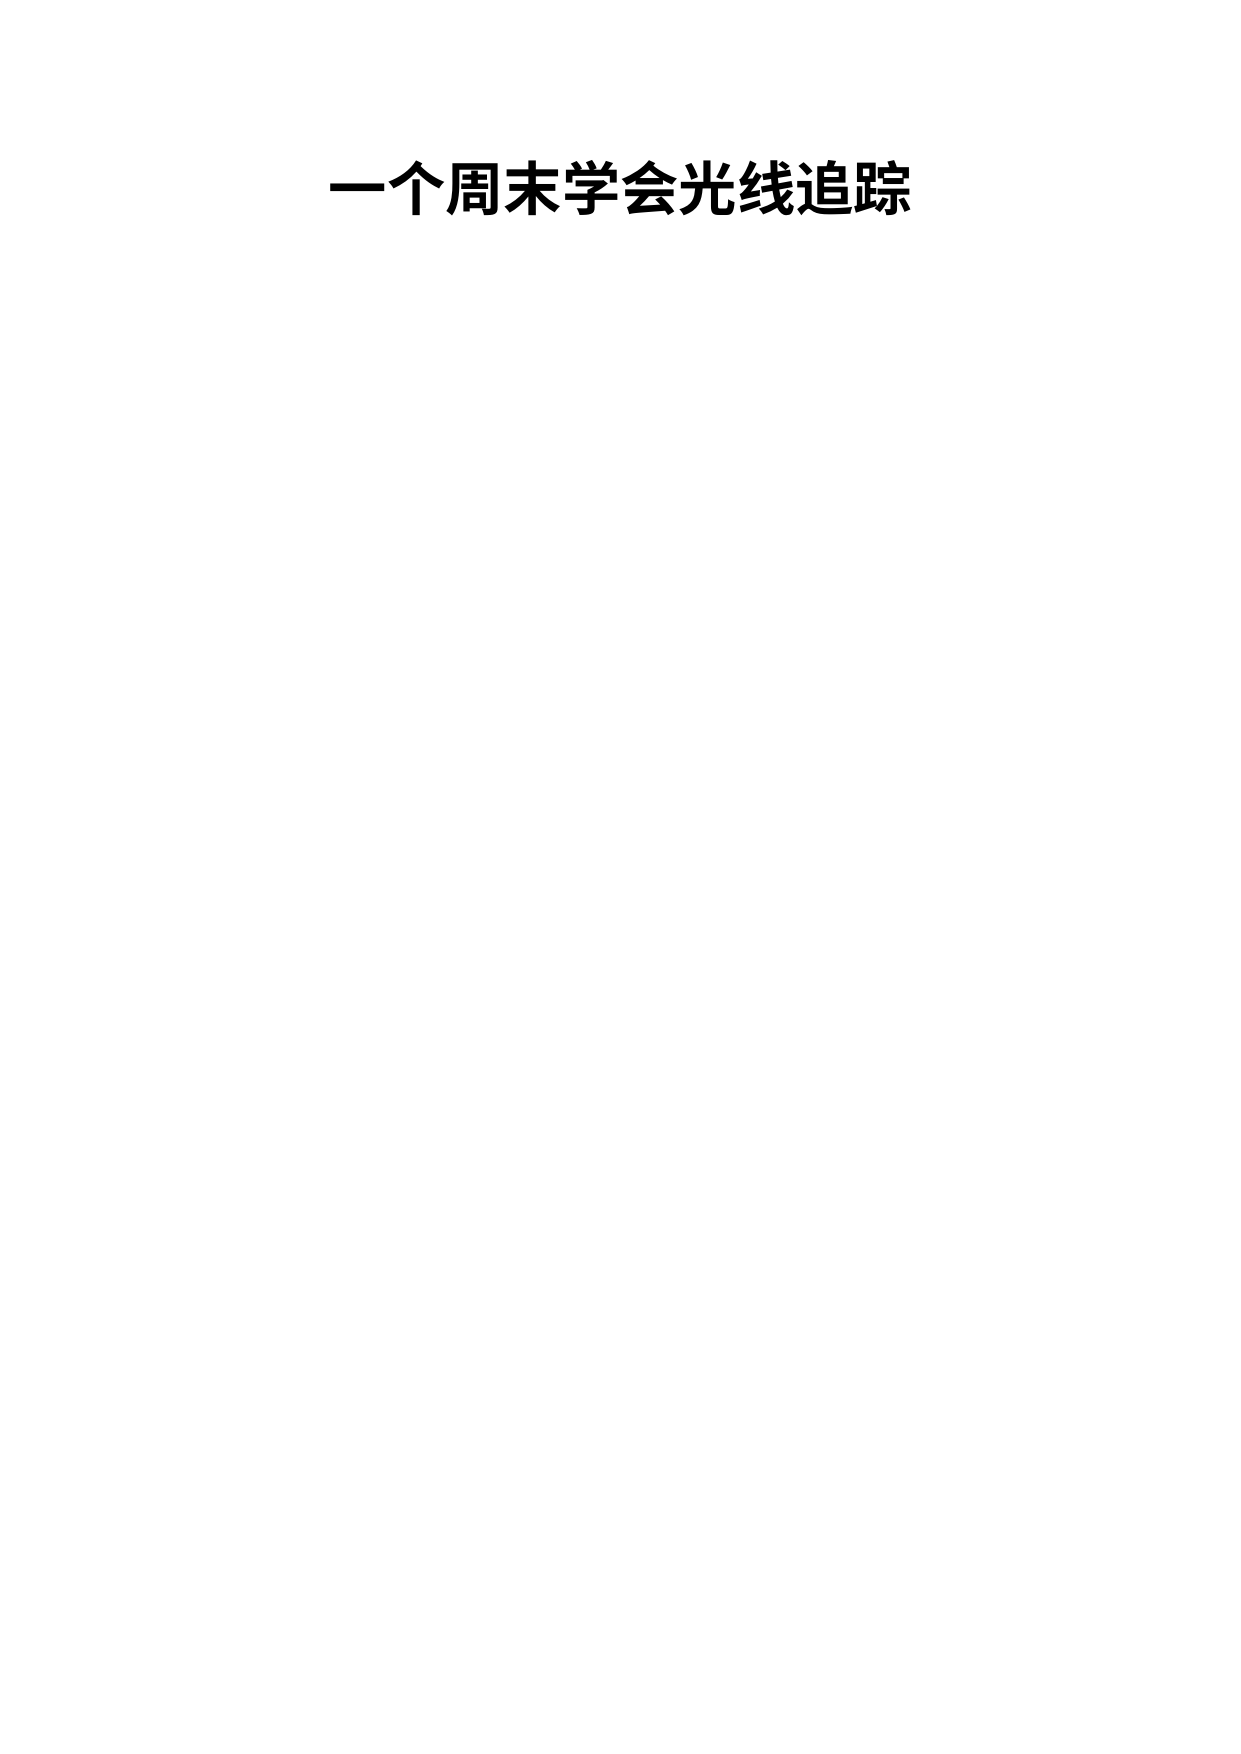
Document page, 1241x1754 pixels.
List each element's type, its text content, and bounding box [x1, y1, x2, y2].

title 一个周末学会光线追踪 [118, 143, 1122, 228]
